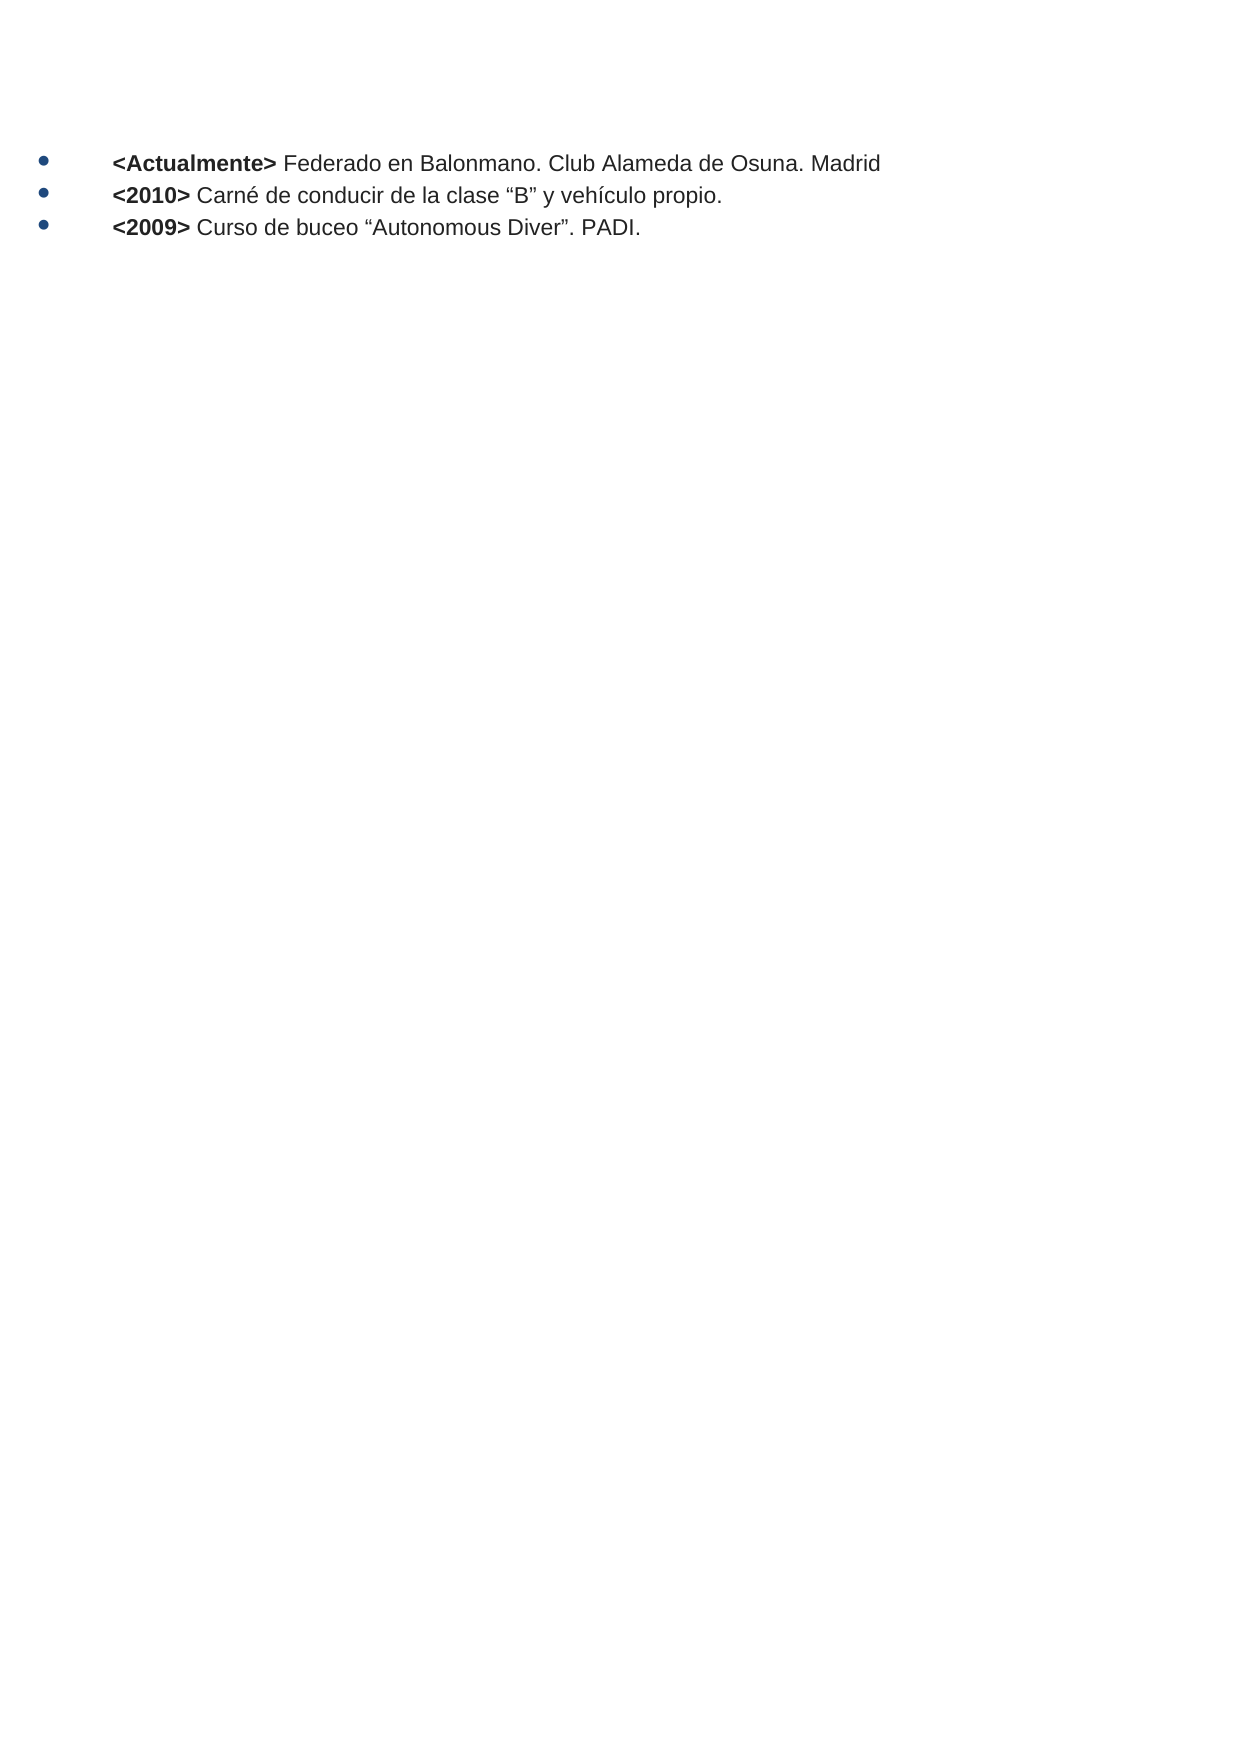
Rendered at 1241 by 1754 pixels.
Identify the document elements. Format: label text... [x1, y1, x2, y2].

list <2009> Curso de buceo “Autonomous Diver”. PADI. [39, 214, 1190, 242]
list <Actualmente> Federado en Balonmano. Club Alameda de Osuna. Madrid [39, 150, 1190, 178]
list <2010> Carné de conducir de la clase “B” y vehículo propio. [39, 182, 1190, 210]
